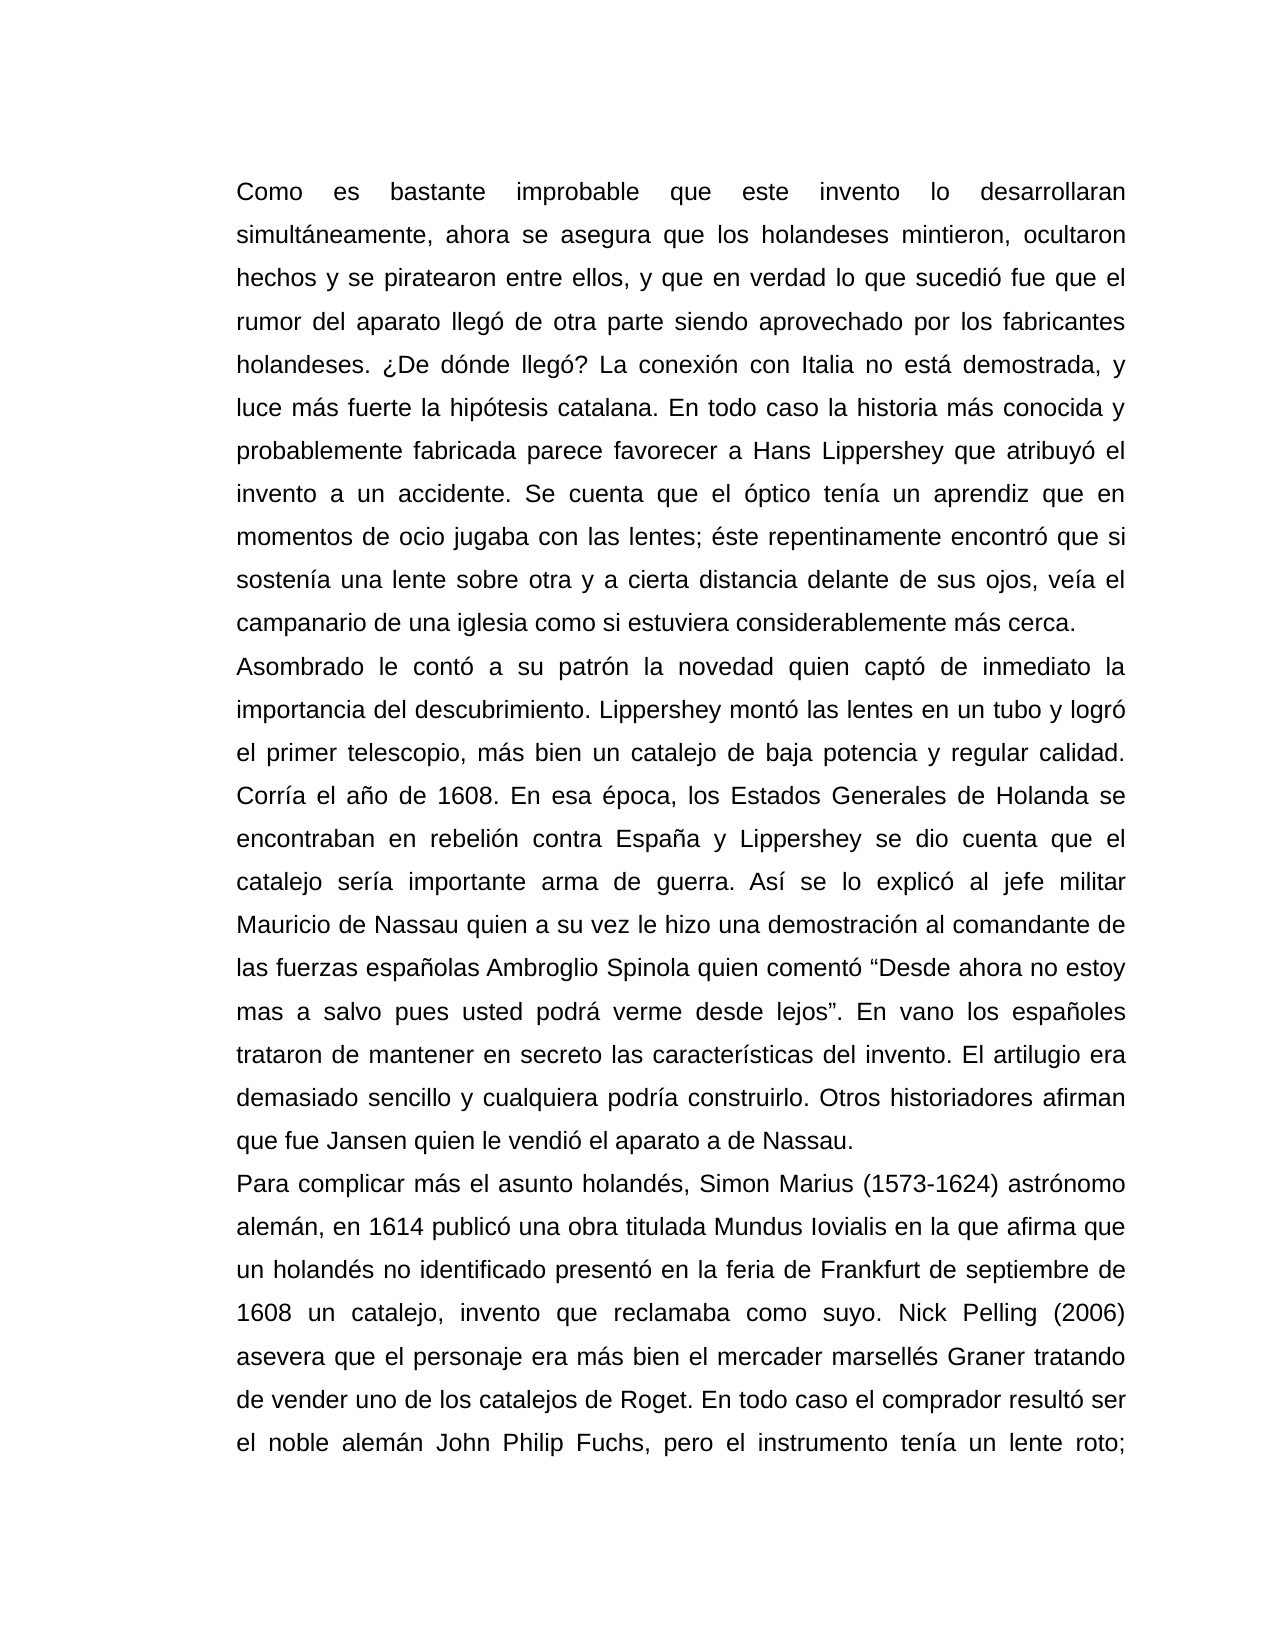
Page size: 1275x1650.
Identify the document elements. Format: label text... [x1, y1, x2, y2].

text Para complicar más el asunto holandés, Simon Marius (1573-1624) astrónomo alemán, en 1614 publicó una obra titulada Mundus Iovialis en la que afirma que un holandés no identificado presentó en la feria de Frankfurt de septiembre de 1608 un catalejo, invento que reclamaba como suyo. Nick Pelling (2006) asevera que el personaje era más bien el mercader marsellés Graner tratando de vender uno de los catalejos de Roget. En todo caso el comprador resultó ser el noble alemán John Philip Fuchs, pero el instrumento tenía un lente roto; [236, 1169, 1127, 1457]
text Como es bastante improbable que este invento lo desarrollaran simultáneamente, ahora se asegura que los holandeses mintieron, ocultaron hechos y se piratearon entre ellos, y que en verdad lo que sucedió fue que el rumor del aparato llegó de otra parte siendo aprovechado por los fabricantes holandeses. ¿De dónde llegó? La conexión con Italia no está demostrada, y luce más fuerte la hipótesis catalana. En todo caso la historia más conocida y probablemente fabricada parece favorecer a Hans Lippershey que atribuyó el invento a un accidente. Se cuenta que el óptico tenía un aprendiz que en momentos de ocio jugaba con las lentes; éste repentinamente encontró que si sostenía una lente sobre otra y a cierta distancia delante de sus ojos, veía el campanario de una iglesia como si estuviera considerablemente más cerca. [236, 177, 1127, 637]
text Asombrado le contó a su patrón la novedad quien captó de inmediato la importancia del descubrimiento. Lippershey montó las lentes en un tubo y logró el primer telescopio, más bien un catalejo de baja potencia y regular calidad. Corría el año de 1608. En esa época, los Estados Generales de Holanda se encontraban en rebelión contra España y Lippershey se dio cuenta que el catalejo sería importante arma de guerra. Así se lo explicó al jefe militar Mauricio de Nassau quien a su vez le hizo una demostración al comandante de las fuerzas españolas Ambroglio Spinola quien comentó “Desde ahora no estoy mas a salvo pues usted podrá verme desde lejos”. En vano los españoles trataron de mantener en secreto las características del invento. El artilugio era demasiado sencillo y cualquiera podría construirlo. Otros historiadores afirman que fue Jansen quien le vendió el aparato a de Nassau. [236, 652, 1127, 1155]
